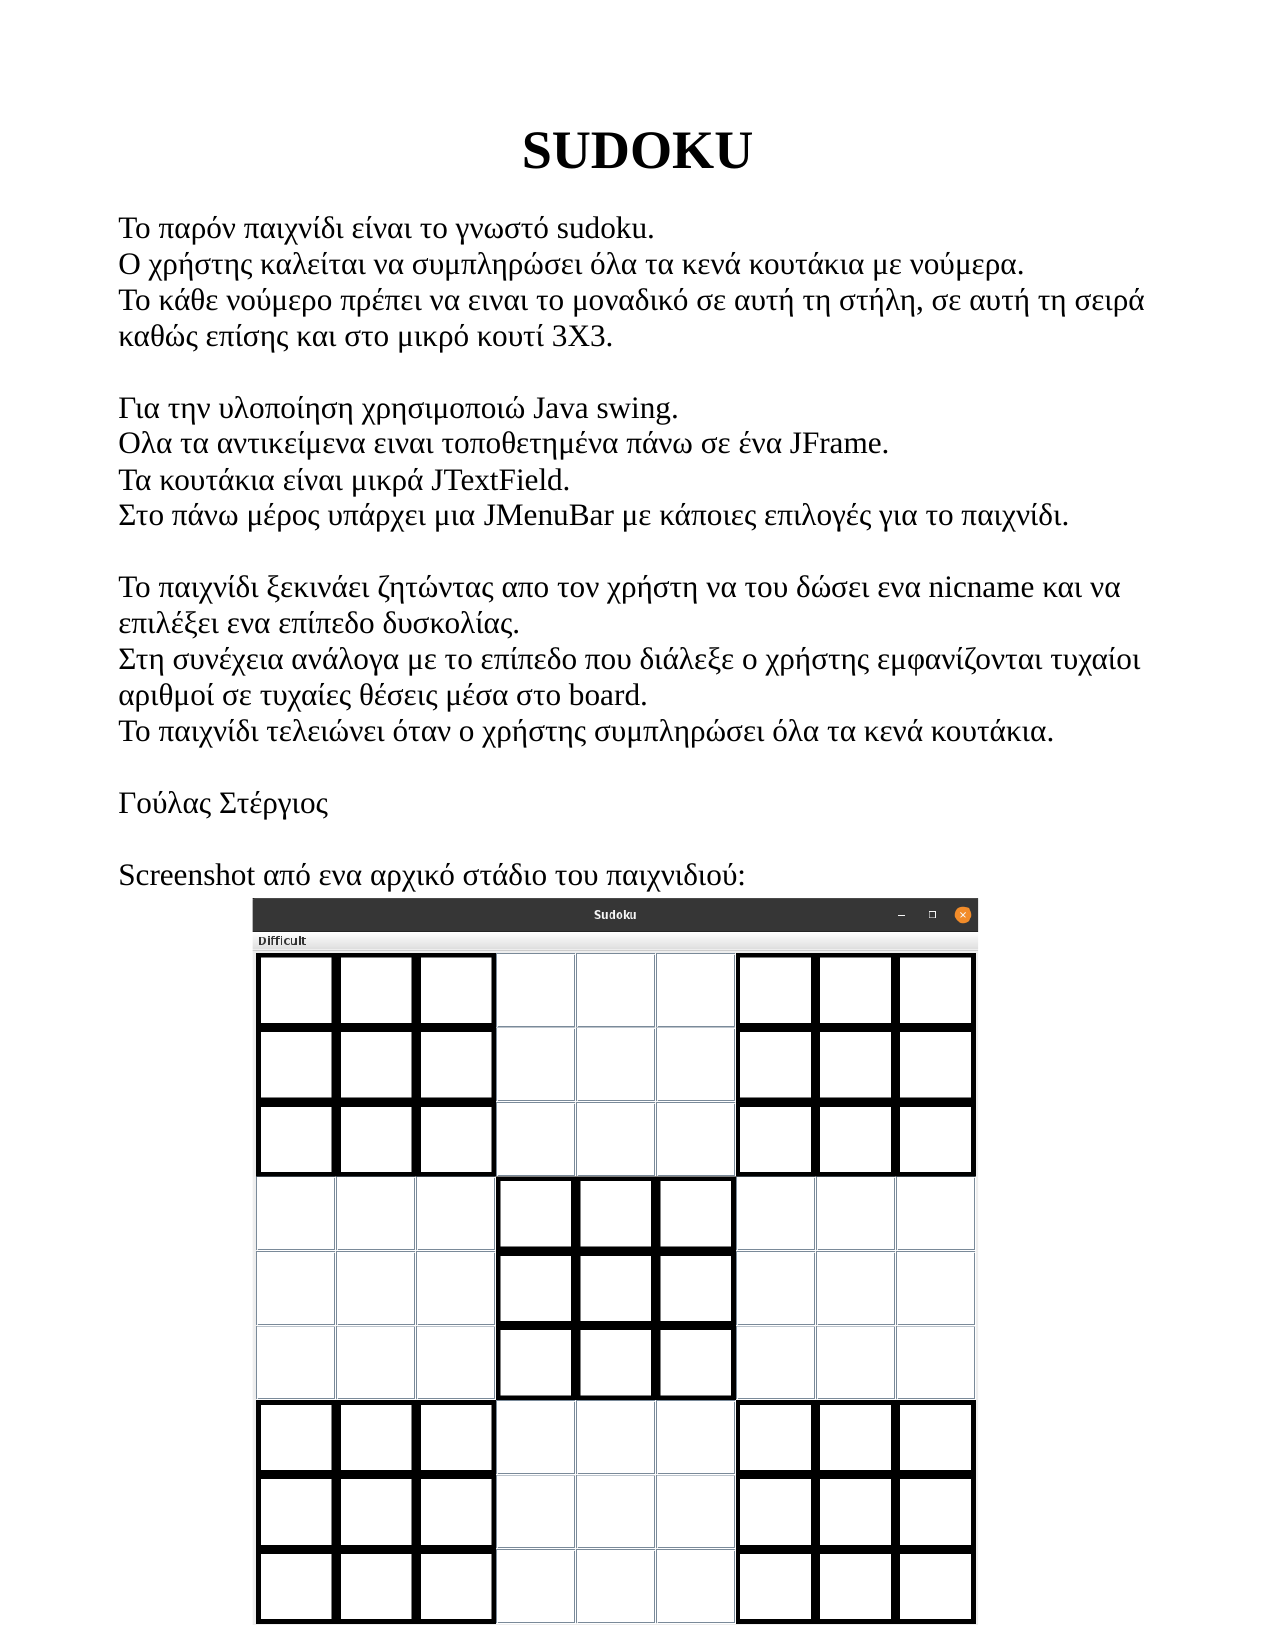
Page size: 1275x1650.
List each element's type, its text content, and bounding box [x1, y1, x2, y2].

text Στη συνέχεια ανάλογα με το επίπεδο που διάλεξε ο χρήστης εμφανίζονται τυχαίοι αριθμοί σε τυχαίες θέσεις μέσα στο board. [118, 640, 1157, 712]
text Ολα τα αντικείμενα ειναι τοποθετημένα πάνω σε ένα JFrame. [118, 425, 1157, 461]
text Το κάθε νούμερο πρέπει να ειναι το μοναδικό σε αυτή τη στήλη, σε αυτή τη σειρά καθώς επίσης και στο μικρό κουτί 3Χ3. [118, 281, 1157, 353]
text Για την υλοποίηση χρησιμοποιώ Java swing. [118, 389, 1157, 425]
text Screenshot από ενα αρχικό στάδιο του παιχνιδιού: [118, 856, 1157, 892]
text Το παρόν παιχνίδι είναι το γνωστό sudoku. [118, 209, 1157, 245]
text Το παιχνίδι τελειώνει όταν ο χρήστης συμπληρώσει όλα τα κενά κουτάκια. [118, 712, 1157, 748]
text SUDOKU [118, 118, 1157, 180]
text Ο χρήστης καλείται να συμπληρώσει όλα τα κενά κουτάκια με νούμερα. [118, 245, 1157, 281]
picture [252, 898, 979, 1625]
text Γούλας Στέργιος [118, 784, 1157, 820]
text Το παιχνίδι ξεκινάει ζητώντας απο τον χρήστη να του δώσει ενα nicname και να επιλέξει ενα επίπεδο δυσκολίας. [118, 568, 1157, 640]
text Στο πάνω μέρος υπάρχει μια JMenuBar με κάποιες επιλογές για το παιχνίδι. [118, 497, 1157, 533]
text Τα κουτάκια είναι μικρά JTextField. [118, 461, 1157, 497]
